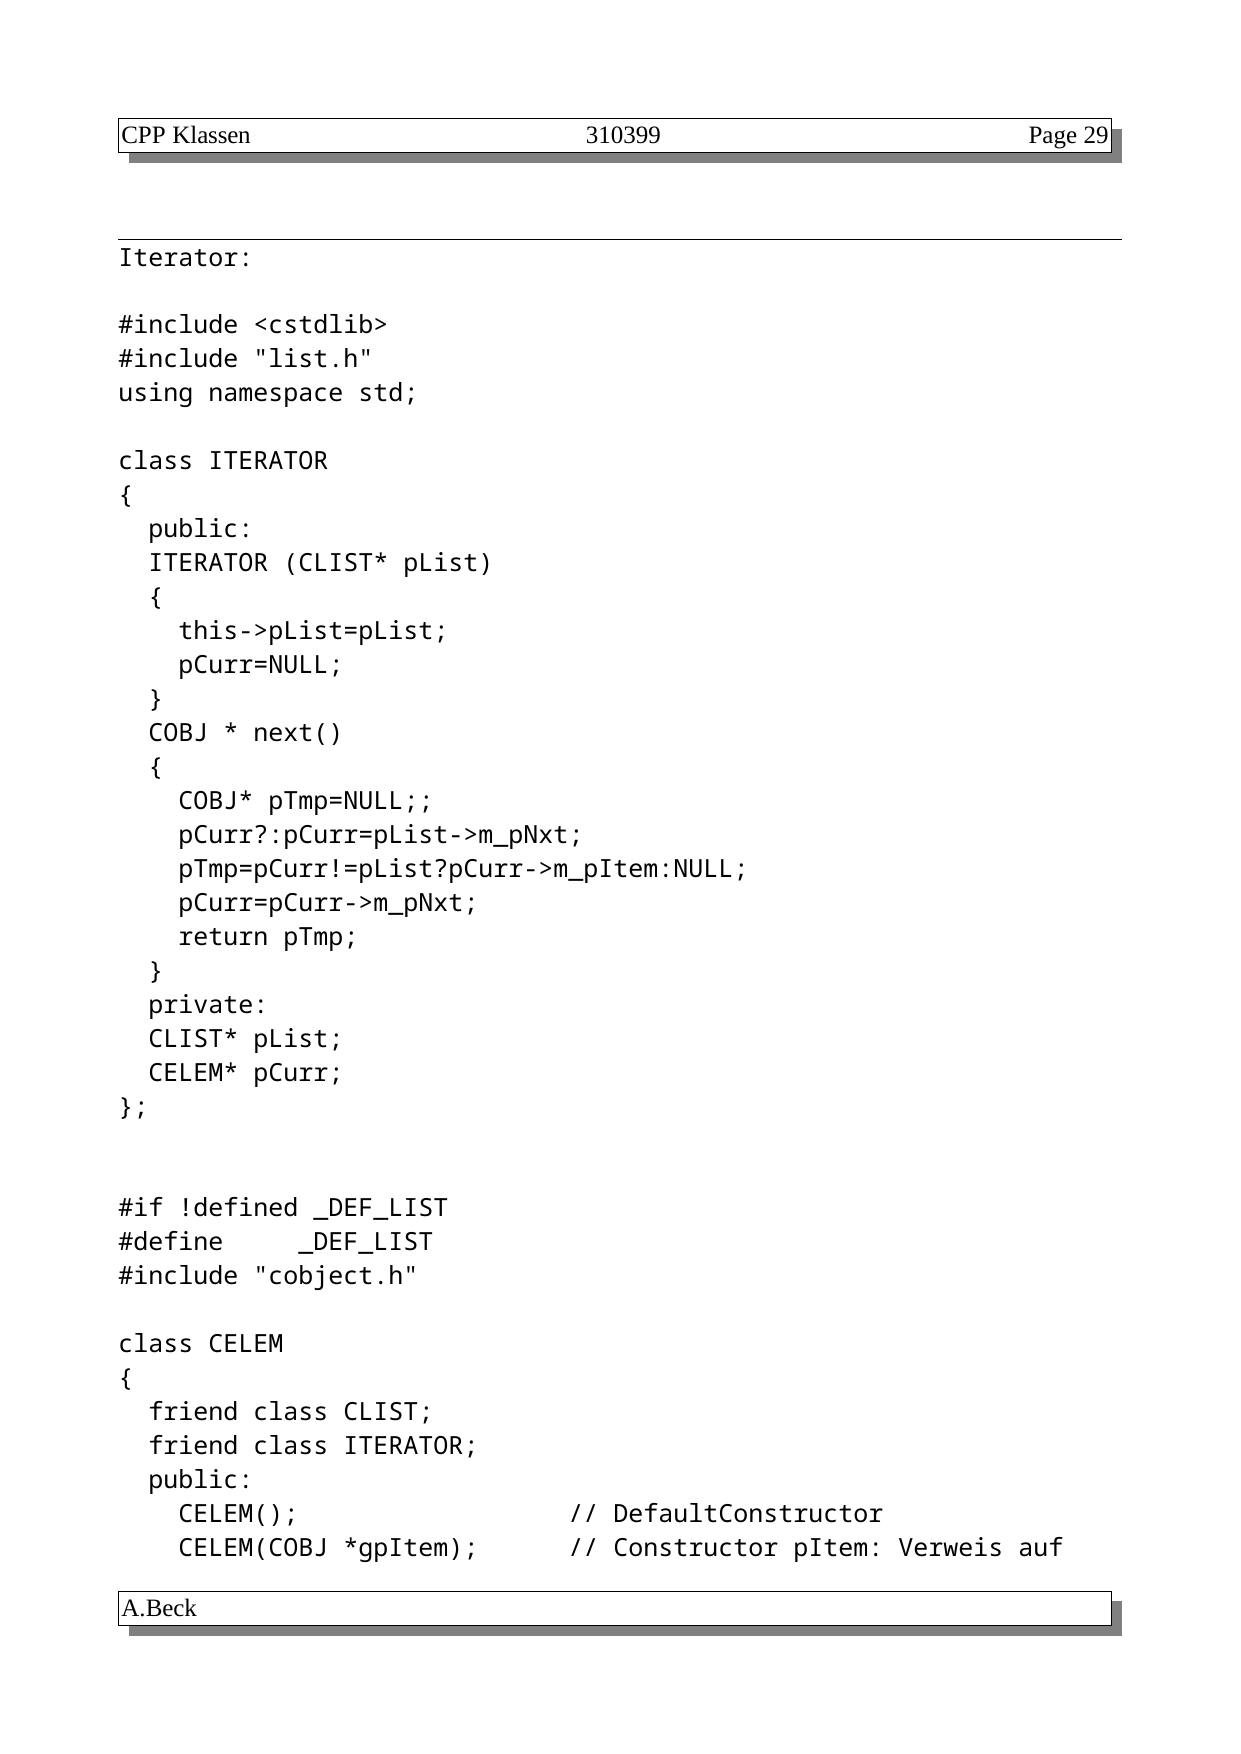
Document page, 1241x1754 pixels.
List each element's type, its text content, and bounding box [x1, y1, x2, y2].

text public: [118, 511, 1122, 545]
text pCurr=pCurr->m_pNxt; [118, 885, 1122, 919]
text friend class ITERATOR; [118, 1428, 1122, 1462]
text pCurr=NULL; [118, 647, 1122, 681]
text #include "cobject.h" [118, 1258, 1122, 1292]
text { [118, 477, 1122, 511]
text } [118, 953, 1122, 987]
text COBJ * next() [118, 715, 1122, 749]
text #if !defined _DEF_LIST [118, 1190, 1122, 1224]
text public: [118, 1462, 1122, 1496]
text #include <cstdlib> [118, 307, 1122, 341]
text pCurr?:pCurr=pList->m_pNxt; [118, 817, 1122, 851]
text CELEM(); // DefaultConstructor [118, 1496, 1122, 1530]
text CELEM* pCurr; [118, 1054, 1122, 1088]
text CLIST* pList; [118, 1021, 1122, 1054]
text COBJ* pTmp=NULL;; [118, 783, 1122, 817]
text using namespace std; [118, 375, 1122, 409]
text class CELEM [118, 1326, 1122, 1360]
text #include "list.h" [118, 341, 1122, 375]
text private: [118, 987, 1122, 1021]
text { [118, 749, 1122, 783]
text CELEM(COBJ *gpItem); // Constructor pItem: Verweis auf [118, 1530, 1122, 1564]
text class ITERATOR [118, 443, 1122, 477]
text Iterator: [118, 240, 1122, 273]
text { [118, 1360, 1122, 1394]
text } [118, 681, 1122, 715]
text pTmp=pCurr!=pList?pCurr->m_pItem:NULL; [118, 851, 1122, 885]
text return pTmp; [118, 919, 1122, 953]
text friend class CLIST; [118, 1394, 1122, 1428]
text { [118, 579, 1122, 613]
text }; [118, 1088, 1122, 1122]
text this->pList=pList; [118, 613, 1122, 647]
text ITERATOR (CLIST* pList) [118, 545, 1122, 579]
text #define _DEF_LIST [118, 1224, 1122, 1258]
